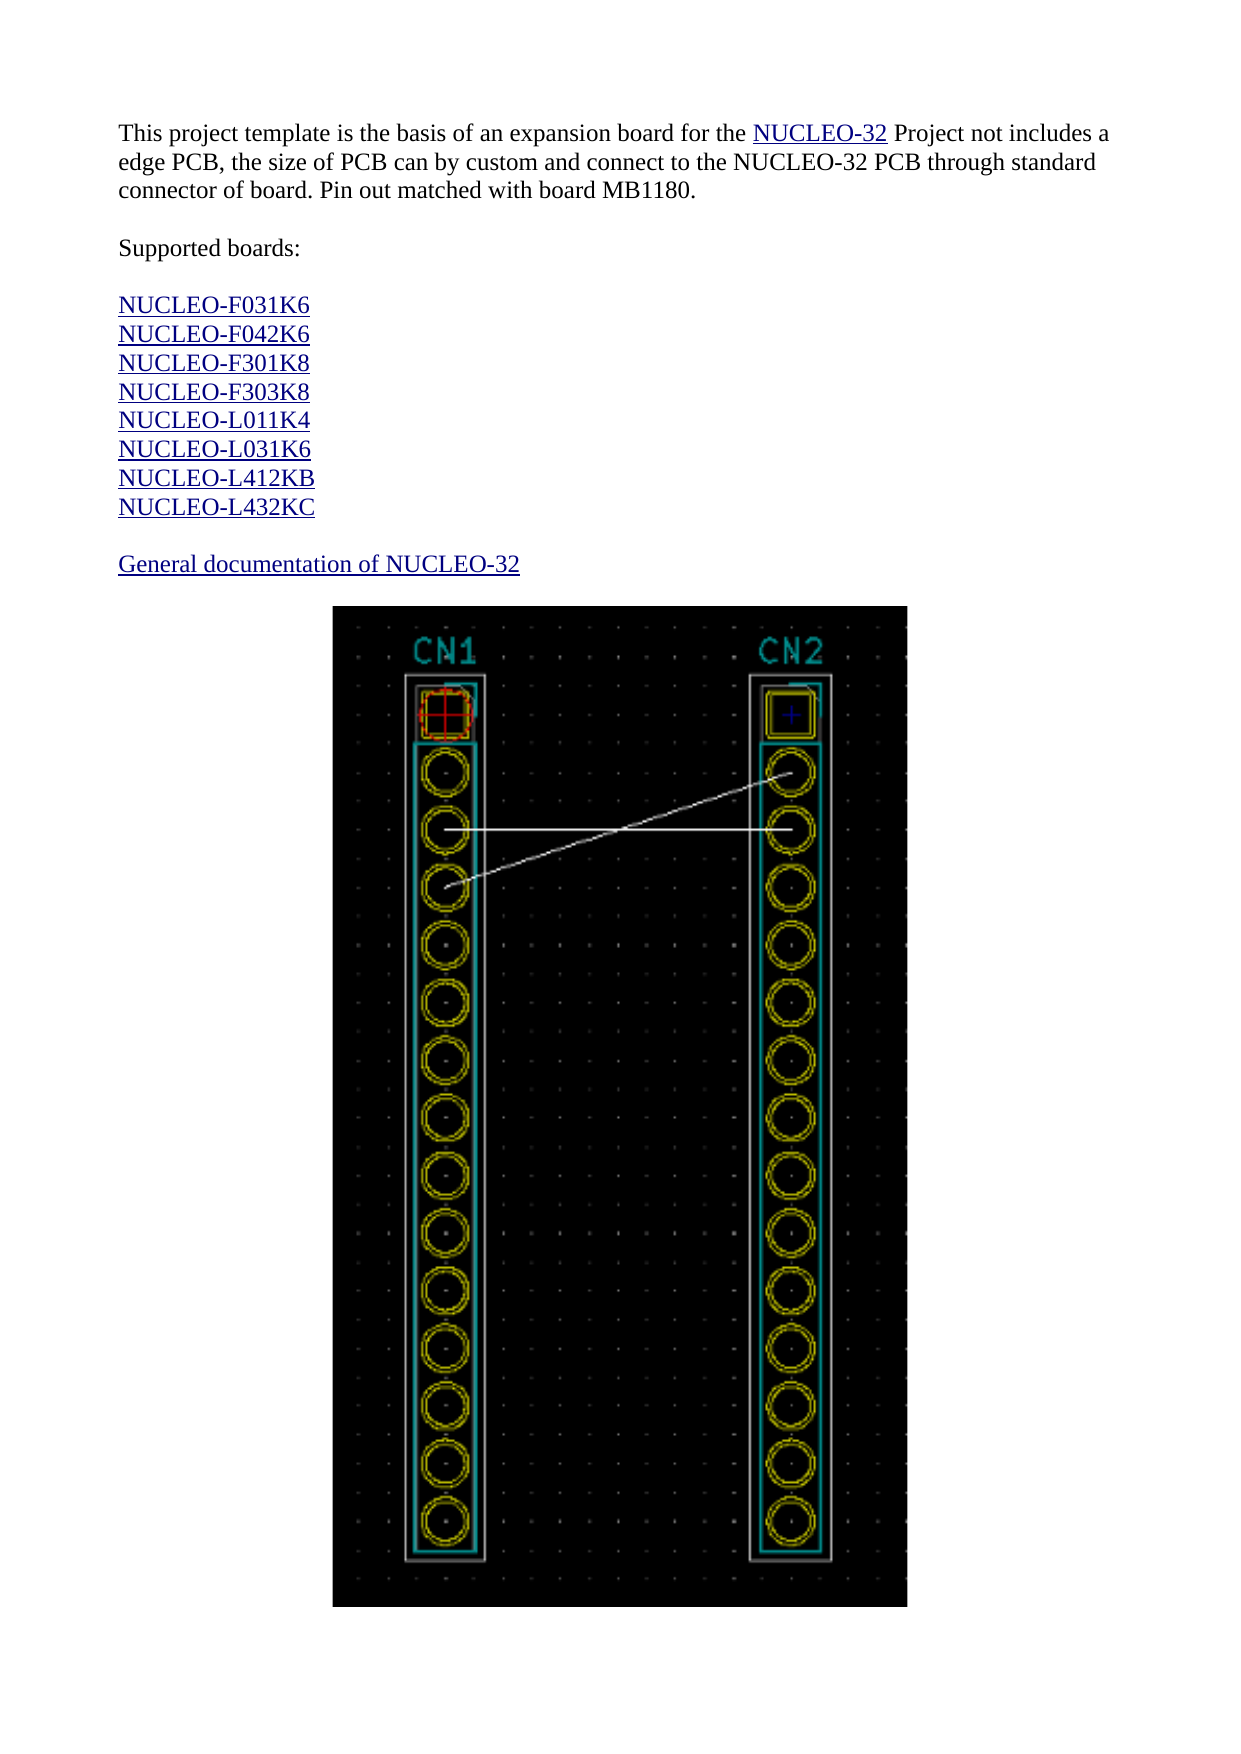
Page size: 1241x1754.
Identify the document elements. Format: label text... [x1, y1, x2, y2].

text NUCLEO-F042K6 [118, 319, 1122, 348]
text NUCLEO-L412KB [118, 463, 1122, 492]
text NUCLEO-L011K4 [118, 406, 1122, 434]
text Supported boards: [118, 233, 1122, 262]
picture [332, 606, 908, 1607]
text NUCLEO-F031K6 [118, 291, 1122, 319]
text General documentation of NUCLEO-32 [118, 549, 1122, 578]
text NUCLEO-L031K6 [118, 434, 1122, 463]
text NUCLEO-L432KC [118, 492, 1122, 521]
text NUCLEO-F303K8 [118, 377, 1122, 406]
text NUCLEO-F301K8 [118, 348, 1122, 377]
text This project template is the basis of an expansion board for the NUCLEO-32 Project not includes a edge PCB, the size of PCB can by custom and connect to the NUCLEO-32 PCB through standard connector of board. Pin out matched with board MB1180. [118, 118, 1122, 204]
